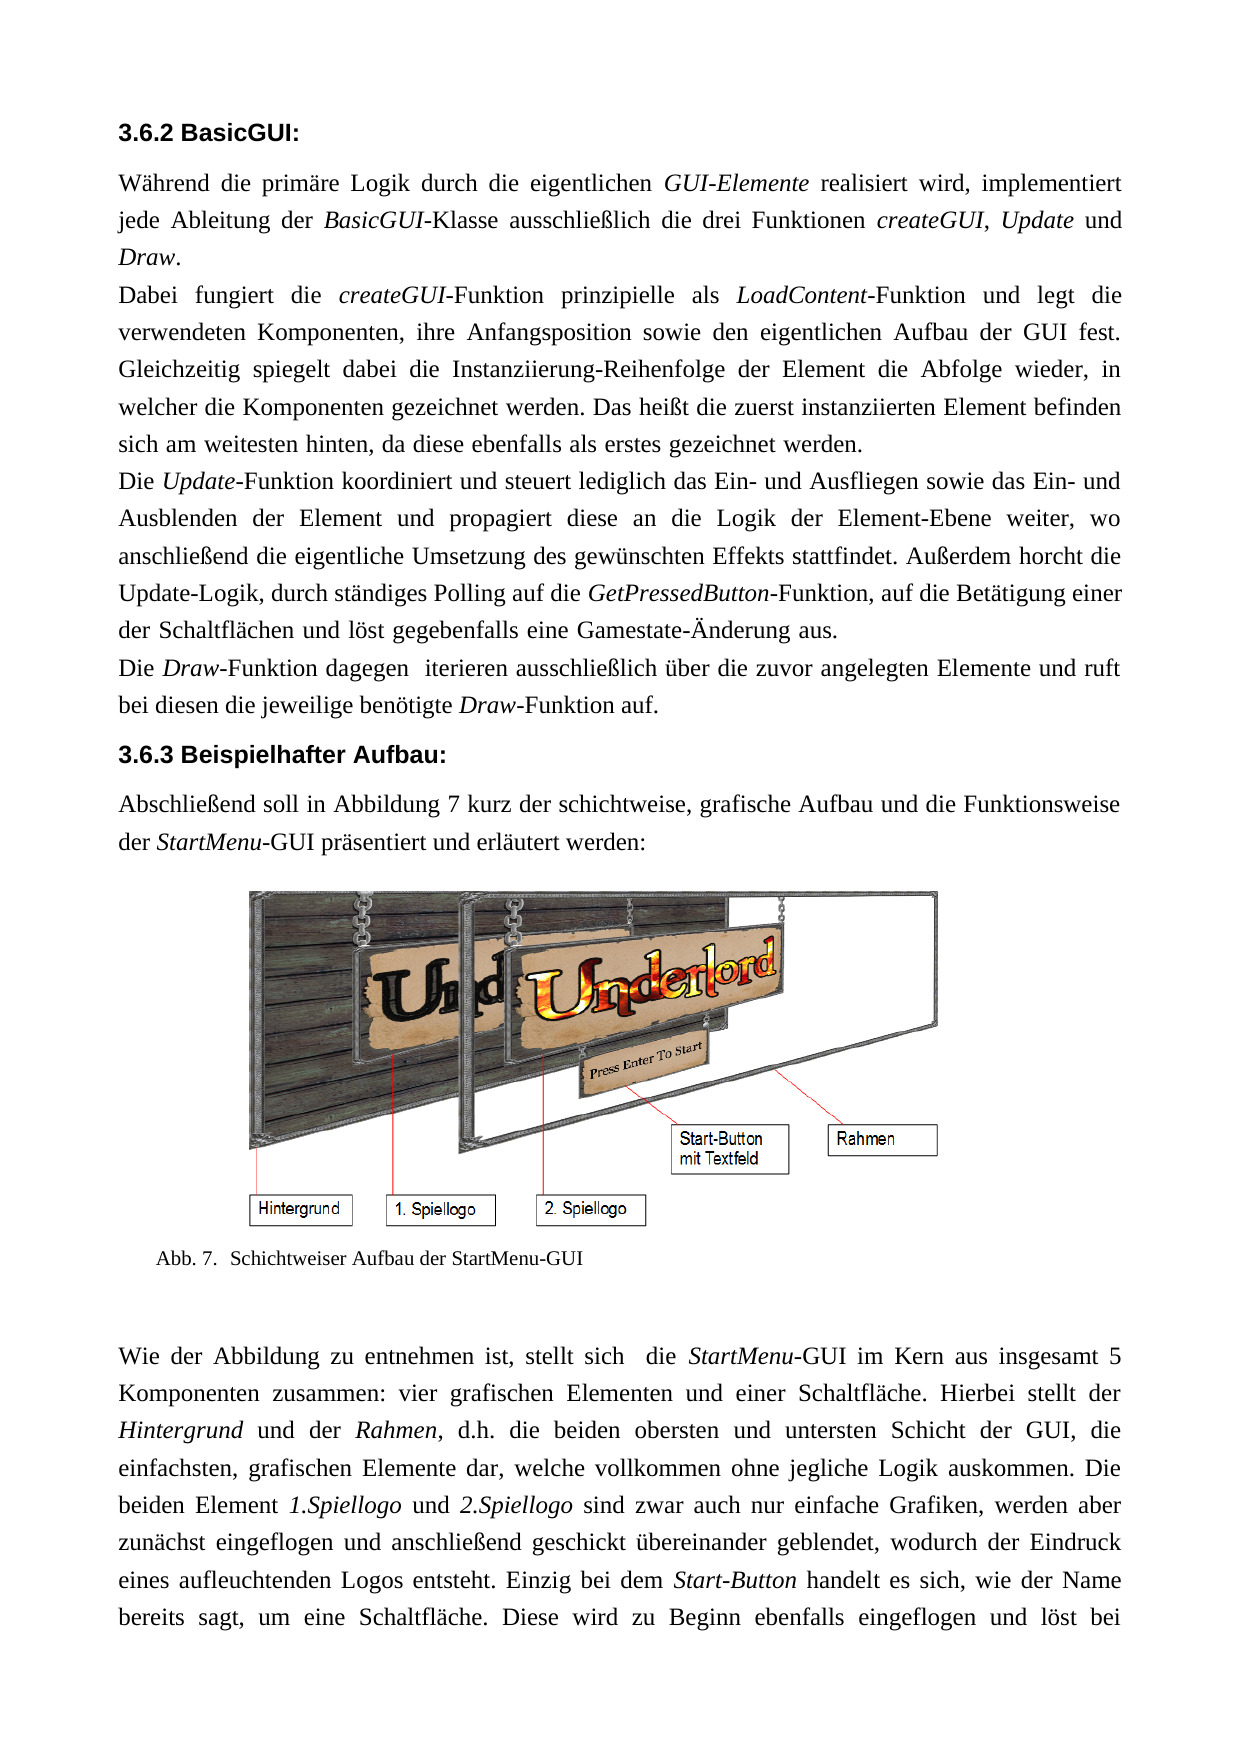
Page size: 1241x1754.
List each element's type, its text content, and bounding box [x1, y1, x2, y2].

text 3.6.2 BasicGUI: [118, 118, 1122, 147]
picture [237, 882, 956, 1247]
list Schichtweiser Aufbau der StartMenu-GUI [156, 872, 1122, 1270]
text Während die primäre Logik durch die eigentlichen GUI-Elemente realisiert wird, implementiert jede Ableitung der BasicGUI-Klasse ausschließlich die drei Funktionen createGUI, Update und Draw. Dabei fungiert die createGUI-Funktion prinzipielle als LoadContent-Funktion und legt die verwendeten Komponenten, ihre Anfangsposition sowie den eigentlichen Aufbau der GUI fest. Gleichzeitig spiegelt dabei die Instanziierung-Reihenfolge der Element die Abfolge wieder, in welcher die Komponenten gezeichnet werden. Das heißt die zuerst instanziierten Element befinden sich am weitesten hinten, da diese ebenfalls als erstes gezeichnet werden. Die Update-Funktion koordiniert und steuert lediglich das Ein- und Ausfliegen sowie das Ein- und Ausblenden der Element und propagiert diese an die Logik der Element-Ebene weiter, wo anschließend die eigentliche Umsetzung des gewünschten Effekts stattfindet. Außerdem horcht die Update-Logik, durch ständiges Polling auf die GetPressedButton-Funktion, auf die Betätigung einer der Schaltflächen und löst gegebenfalls eine Gamestate-Änderung aus. Die Draw-Funktion dagegen iterieren ausschließlich über die zuvor angelegten Elemente und ruft bei diesen die jeweilige benötigte Draw-Funktion auf. [118, 168, 1122, 719]
text Abschließend soll in Abbildung 7 kurz der schichtweise, grafische Aufbau und die Funktionsweise der StartMenu-GUI präsentiert und erläutert werden: [118, 789, 1122, 856]
text Wie der Abbildung zu entnehmen ist, stellt sich die StartMenu-GUI im Kern aus insgesamt 5 Komponenten zusammen: vier grafischen Elementen und einer Schaltfläche. Hierbei stellt der Hintergrund und der Rahmen, d.h. die beiden obersten und untersten Schicht der GUI, die einfachsten, grafischen Elemente dar, welche vollkommen ohne jegliche Logik auskommen. Die beiden Element 1.Spiellogo und 2.Spiellogo sind zwar auch nur einfache Grafiken, werden aber zunächst eingeflogen und anschließend geschickt übereinander geblendet, wodurch der Eindruck eines aufleuchtenden Logos entsteht. Einzig bei dem Start-Button handelt es sich, wie der Name bereits sagt, um eine Schaltfläche. Diese wird zu Beginn ebenfalls eingeflogen und löst bei [118, 1341, 1122, 1631]
text 3.6.3 Beispielhafter Aufbau: [118, 740, 1122, 768]
